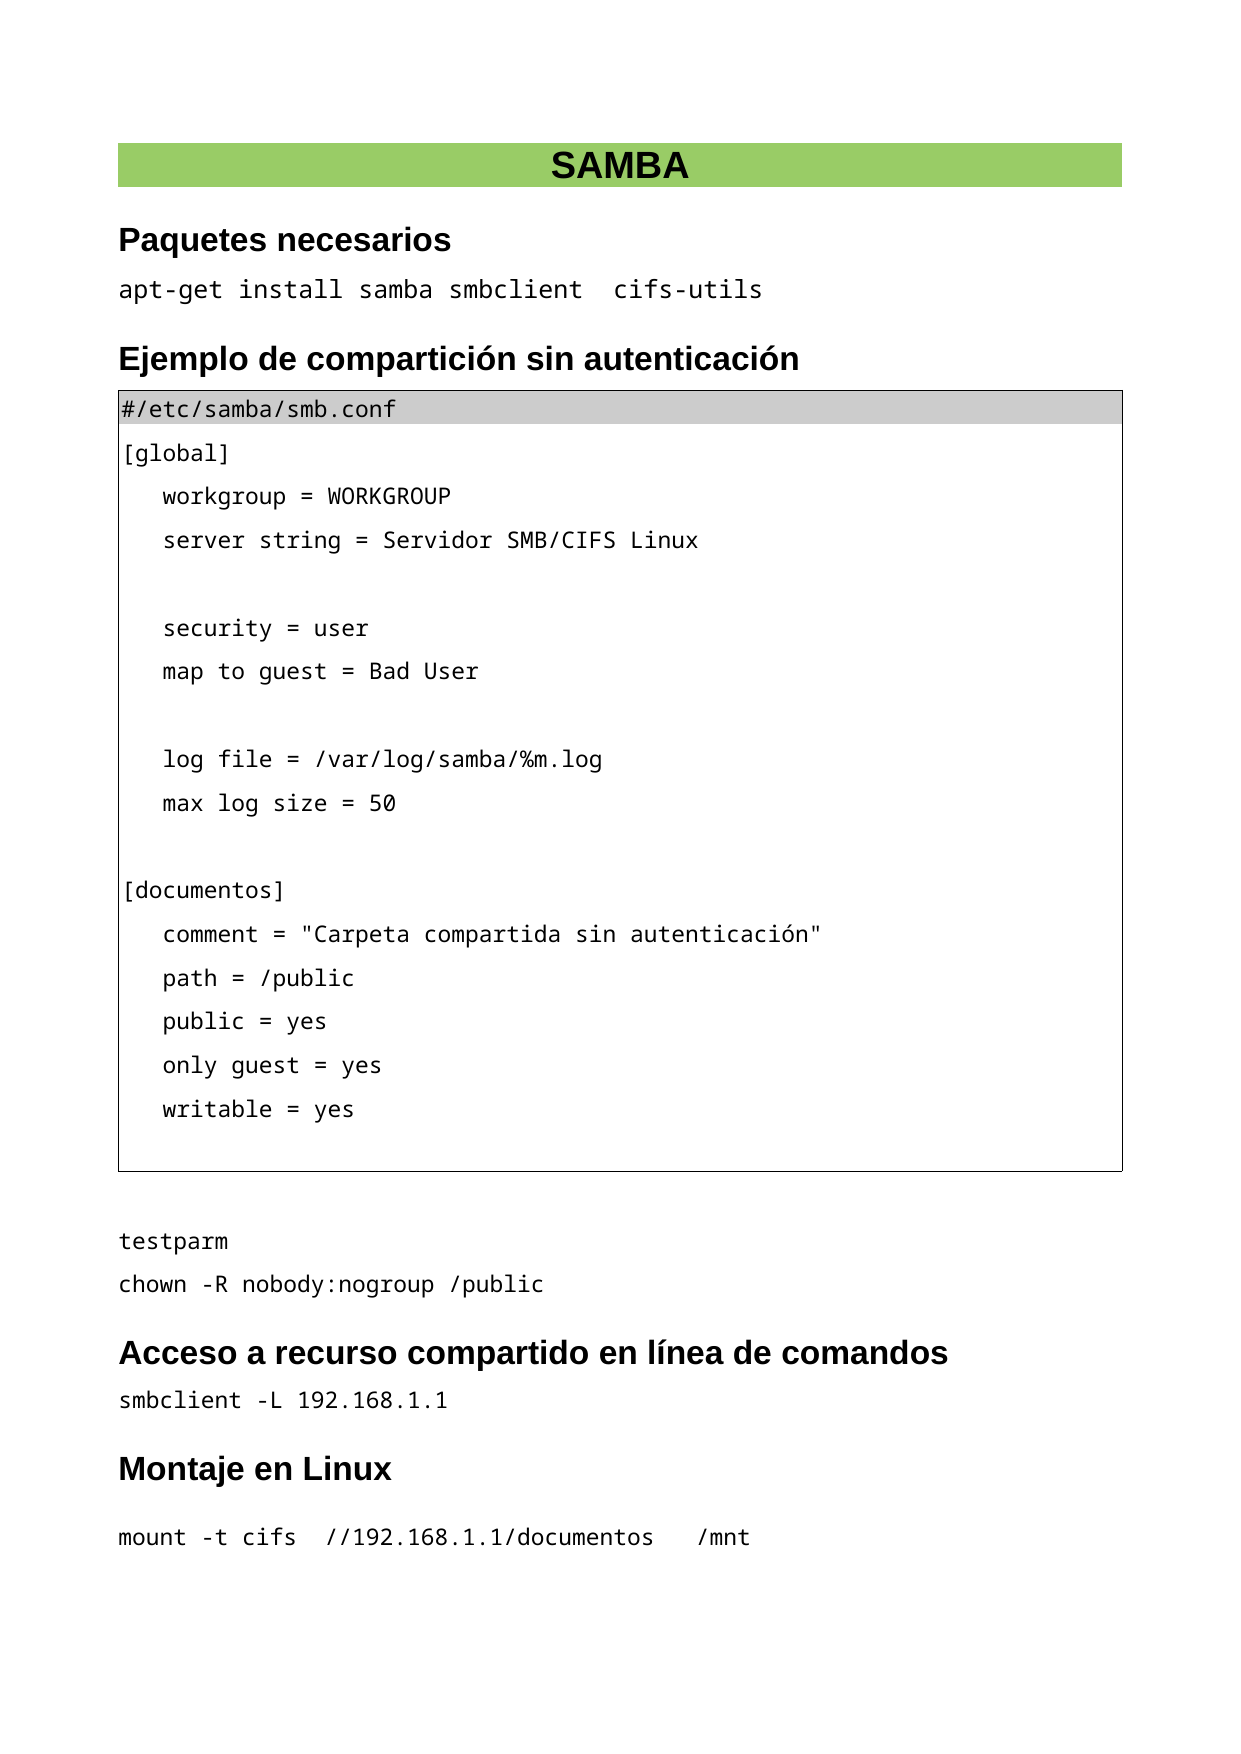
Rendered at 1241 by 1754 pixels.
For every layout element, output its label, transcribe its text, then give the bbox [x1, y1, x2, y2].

subtitle Paquetes necesarios [118, 220, 1122, 259]
text max log size = 50 [119, 783, 1122, 818]
subtitle Montaje en Linux [118, 1449, 1122, 1487]
text testparm [118, 1224, 1122, 1256]
subtitle SAMBA [118, 143, 1122, 187]
subtitle Ejemplo de compartición sin autenticación [118, 339, 1122, 377]
text workgroup = WORKGROUP [119, 477, 1122, 512]
text comment = "Carpeta compartida sin autenticación" [119, 915, 1122, 949]
text chown -R nobody:nogroup /public [118, 1268, 1122, 1299]
text smbclient -L 192.168.1.1 [118, 1384, 1122, 1415]
subtitle Acceso a recurso compartido en línea de comandos [118, 1333, 1122, 1372]
text writable = yes [119, 1090, 1122, 1124]
text #/etc/samba/smb.conf [119, 391, 1122, 424]
text server string = Servidor SMB/CIFS Linux [119, 521, 1122, 555]
text path = /public [119, 958, 1122, 993]
subtitle mount -t cifs //192.168.1.1/documentos /mnt [118, 1521, 1122, 1552]
text log file = /var/log/samba/%m.log [119, 740, 1122, 774]
text public = yes [119, 1002, 1122, 1037]
text security = user [119, 608, 1122, 643]
text [documentos] [119, 871, 1122, 905]
text only guest = yes [119, 1046, 1122, 1080]
text apt-get install samba smbclient cifs-utils [118, 271, 1122, 305]
text map to guest = Bad User [119, 652, 1122, 687]
text [global] [119, 433, 1122, 468]
